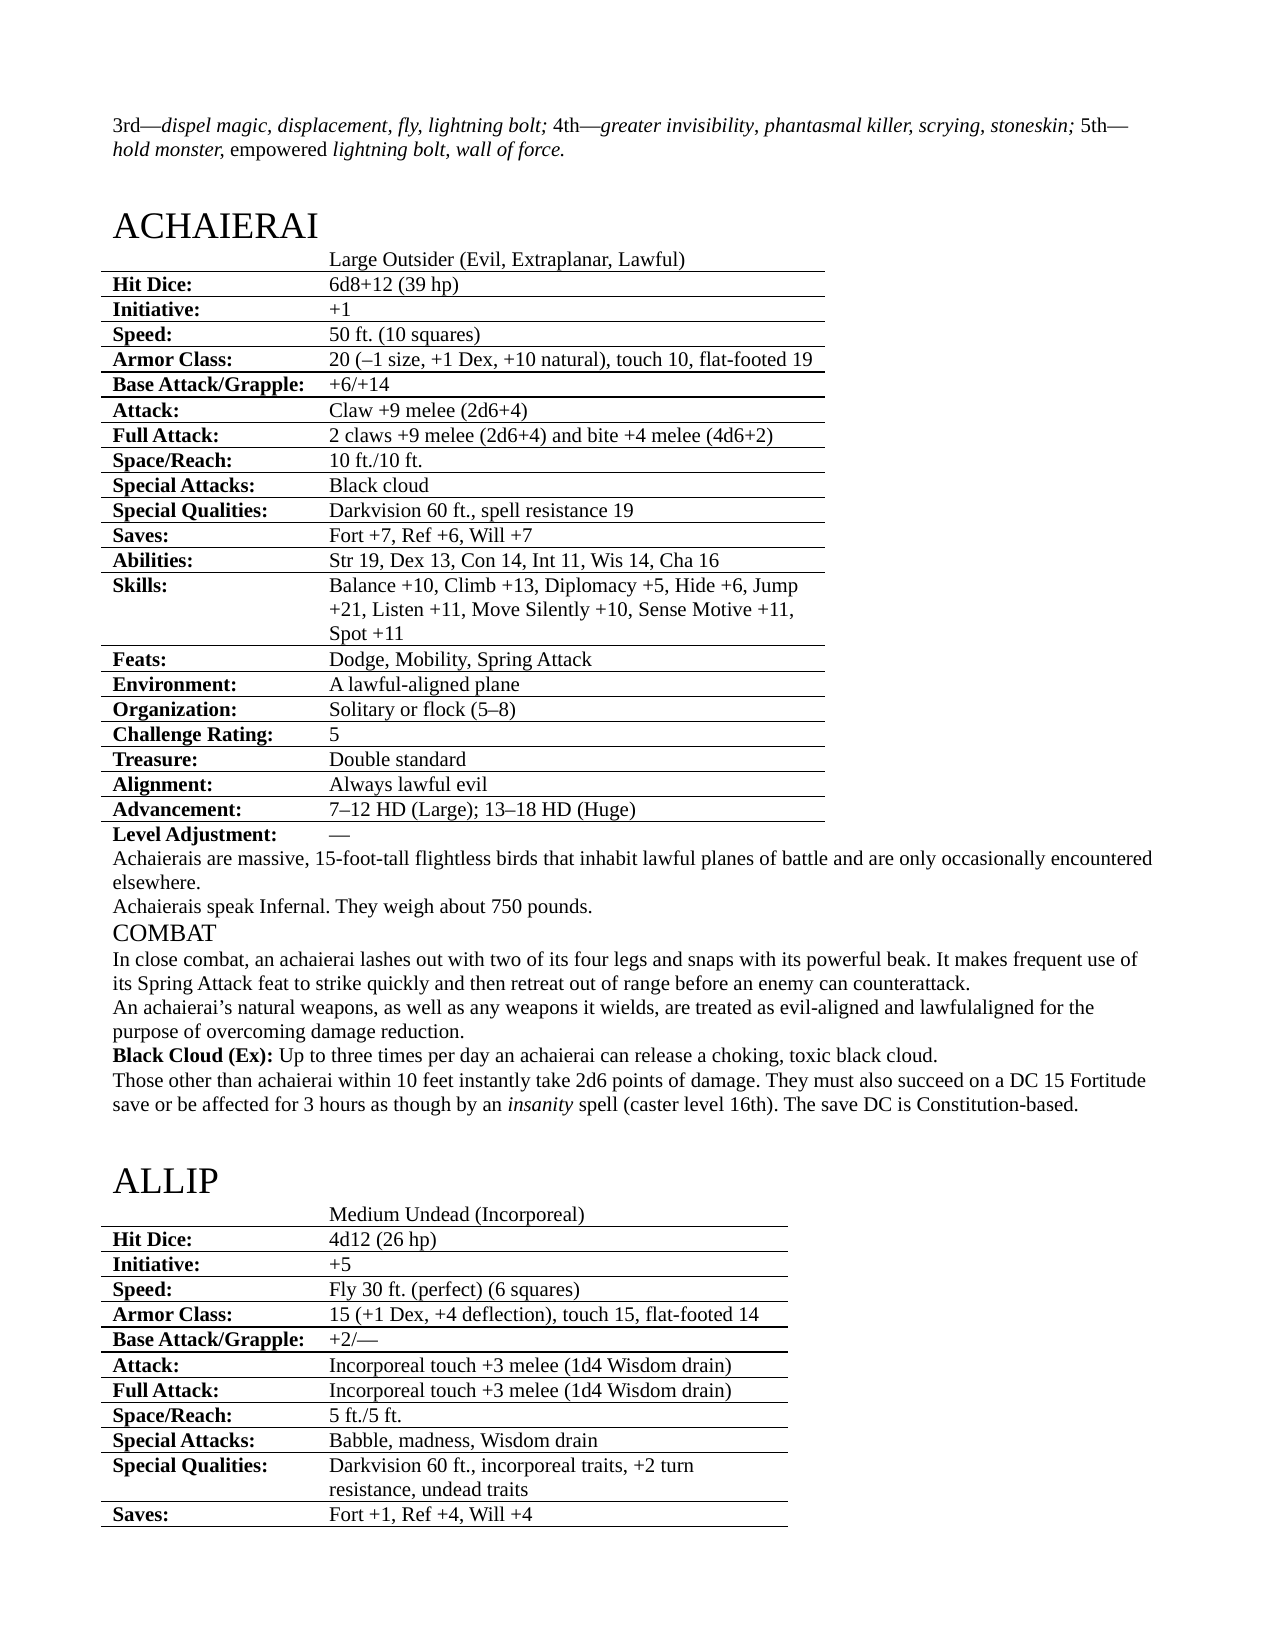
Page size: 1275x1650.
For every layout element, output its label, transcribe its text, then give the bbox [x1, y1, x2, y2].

table_cell Always lawful evil [318, 772, 825, 796]
table_cell Hit Dice: [101, 1227, 318, 1251]
table_cell +1 [318, 297, 825, 321]
table_cell Organization: [101, 697, 318, 721]
table_cell Claw +9 melee (2d6+4) [318, 398, 825, 422]
text ACHAIERAI [112, 204, 1162, 247]
text Those other than achaierai within 10 feet instantly take 2d6 points of damage. They must also succeed on a DC 15 Fortitude save or be affected for 3 hours as though by an insanity spell (caster level 16th). The save DC is Constitution-based. [112, 1067, 1162, 1116]
table_cell Base Attack/Grapple: [101, 373, 318, 396]
table_cell Attack: [101, 1353, 318, 1377]
table_cell Str 19, Dex 13, Con 14, Int 11, Wis 14, Cha 16 [318, 548, 825, 572]
table_header [101, 1202, 318, 1226]
table_cell Special Attacks: [101, 473, 318, 497]
table_cell Speed: [101, 322, 318, 346]
table_cell Babble, madness, Wisdom drain [318, 1428, 787, 1452]
table_cell 15 (+1 Dex, +4 deflection), touch 15, flat-footed 14 [318, 1302, 787, 1326]
table_cell Initiative: [101, 1252, 318, 1276]
table_cell Challenge Rating: [101, 722, 318, 746]
table_cell Dodge, Mobility, Spring Attack [318, 646, 825, 671]
table_cell Darkvision 60 ft., incorporeal traits, +2 turn resistance, undead traits [318, 1453, 787, 1501]
table_cell Full Attack: [101, 423, 318, 447]
table_cell 50 ft. (10 squares) [318, 322, 825, 346]
table_cell Saves: [101, 523, 318, 547]
table_cell Treasure: [101, 747, 318, 771]
table_cell Balance +10, Climb +13, Diplomacy +5, Hide +6, Jump +21, Listen +11, Move Silently +10, Sense Motive +11, Spot +11 [318, 573, 825, 645]
table_cell Skills: [101, 573, 318, 645]
table_cell 10 ft./10 ft. [318, 448, 825, 472]
text COMBAT [112, 918, 1162, 947]
text An achaierai’s natural weapons, as well as any weapons it wields, are treated as evil-aligned and lawfulaligned for the purpose of overcoming damage reduction. [112, 995, 1162, 1043]
table_cell Solitary or flock (5–8) [318, 697, 825, 721]
text 3rd—dispel magic, displacement, fly, lightning bolt; 4th—greater invisibility, phantasmal killer, scrying, stoneskin; 5th—hold monster, empowered lightning bolt, wall of force. [112, 112, 1162, 161]
subtitle ALLIP [112, 1159, 1162, 1202]
table_cell Incorporeal touch +3 melee (1d4 Wisdom drain) [318, 1353, 787, 1377]
table_cell Armor Class: [101, 347, 318, 371]
text Achaierais are massive, 15-foot-tall flightless birds that inhabit lawful planes of battle and are only occasionally encountered elsewhere. [112, 846, 1162, 894]
table_cell Black cloud [318, 473, 825, 497]
table_cell Initiative: [101, 297, 318, 321]
table_cell Advancement: [101, 797, 318, 821]
table_cell Double standard [318, 747, 825, 771]
table_cell Base Attack/Grapple: [101, 1328, 318, 1351]
table_cell Attack: [101, 398, 318, 422]
table_cell Environment: [101, 672, 318, 696]
table_cell Special Qualities: [101, 1453, 318, 1501]
table_cell Alignment: [101, 772, 318, 796]
table_cell 20 (–1 size, +1 Dex, +10 natural), touch 10, flat-footed 19 [318, 347, 825, 371]
table_cell 2 claws +9 melee (2d6+4) and bite +4 melee (4d6+2) [318, 423, 825, 447]
table_header Medium Undead (Incorporeal) [318, 1202, 787, 1226]
table_cell 5 ft./5 ft. [318, 1403, 787, 1427]
table_cell +2/— [318, 1328, 787, 1351]
table_cell Level Adjustment: [101, 822, 318, 846]
text In close combat, an achaierai lashes out with two of its four legs and snaps with its powerful beak. It makes frequent use of its Spring Attack feat to strike quickly and then retreat out of range before an enemy can counterattack. [112, 947, 1162, 995]
table_cell A lawful-aligned plane [318, 672, 825, 696]
table_cell 5 [318, 722, 825, 746]
table_cell Space/Reach: [101, 1403, 318, 1427]
table_cell Fort +1, Ref +4, Will +4 [318, 1502, 787, 1526]
table_cell Incorporeal touch +3 melee (1d4 Wisdom drain) [318, 1378, 787, 1402]
table_cell Special Attacks: [101, 1428, 318, 1452]
table_cell Speed: [101, 1277, 318, 1301]
table_cell Space/Reach: [101, 448, 318, 472]
table_cell — [318, 822, 825, 846]
table_cell Abilities: [101, 548, 318, 572]
table_cell Hit Dice: [101, 272, 318, 296]
table_cell Feats: [101, 646, 318, 671]
table_cell Special Qualities: [101, 498, 318, 522]
table_cell Fort +7, Ref +6, Will +7 [318, 523, 825, 547]
table_cell Full Attack: [101, 1378, 318, 1402]
table_cell Saves: [101, 1502, 318, 1526]
table_header [101, 247, 318, 271]
text Achaierais speak Infernal. They weigh about 750 pounds. [112, 894, 1162, 918]
table_cell Armor Class: [101, 1302, 318, 1326]
text Black Cloud (Ex): Up to three times per day an achaierai can release a choking, toxic black cloud. [112, 1043, 1162, 1067]
table_cell 7–12 HD (Large); 13–18 HD (Huge) [318, 797, 825, 821]
table_cell 6d8+12 (39 hp) [318, 272, 825, 296]
table_cell Darkvision 60 ft., spell resistance 19 [318, 498, 825, 522]
table_cell +6/+14 [318, 373, 825, 396]
table_cell 4d12 (26 hp) [318, 1227, 787, 1251]
table_cell Fly 30 ft. (perfect) (6 squares) [318, 1277, 787, 1301]
table_cell +5 [318, 1252, 787, 1276]
table_header Large Outsider (Evil, Extraplanar, Lawful) [318, 247, 825, 271]
